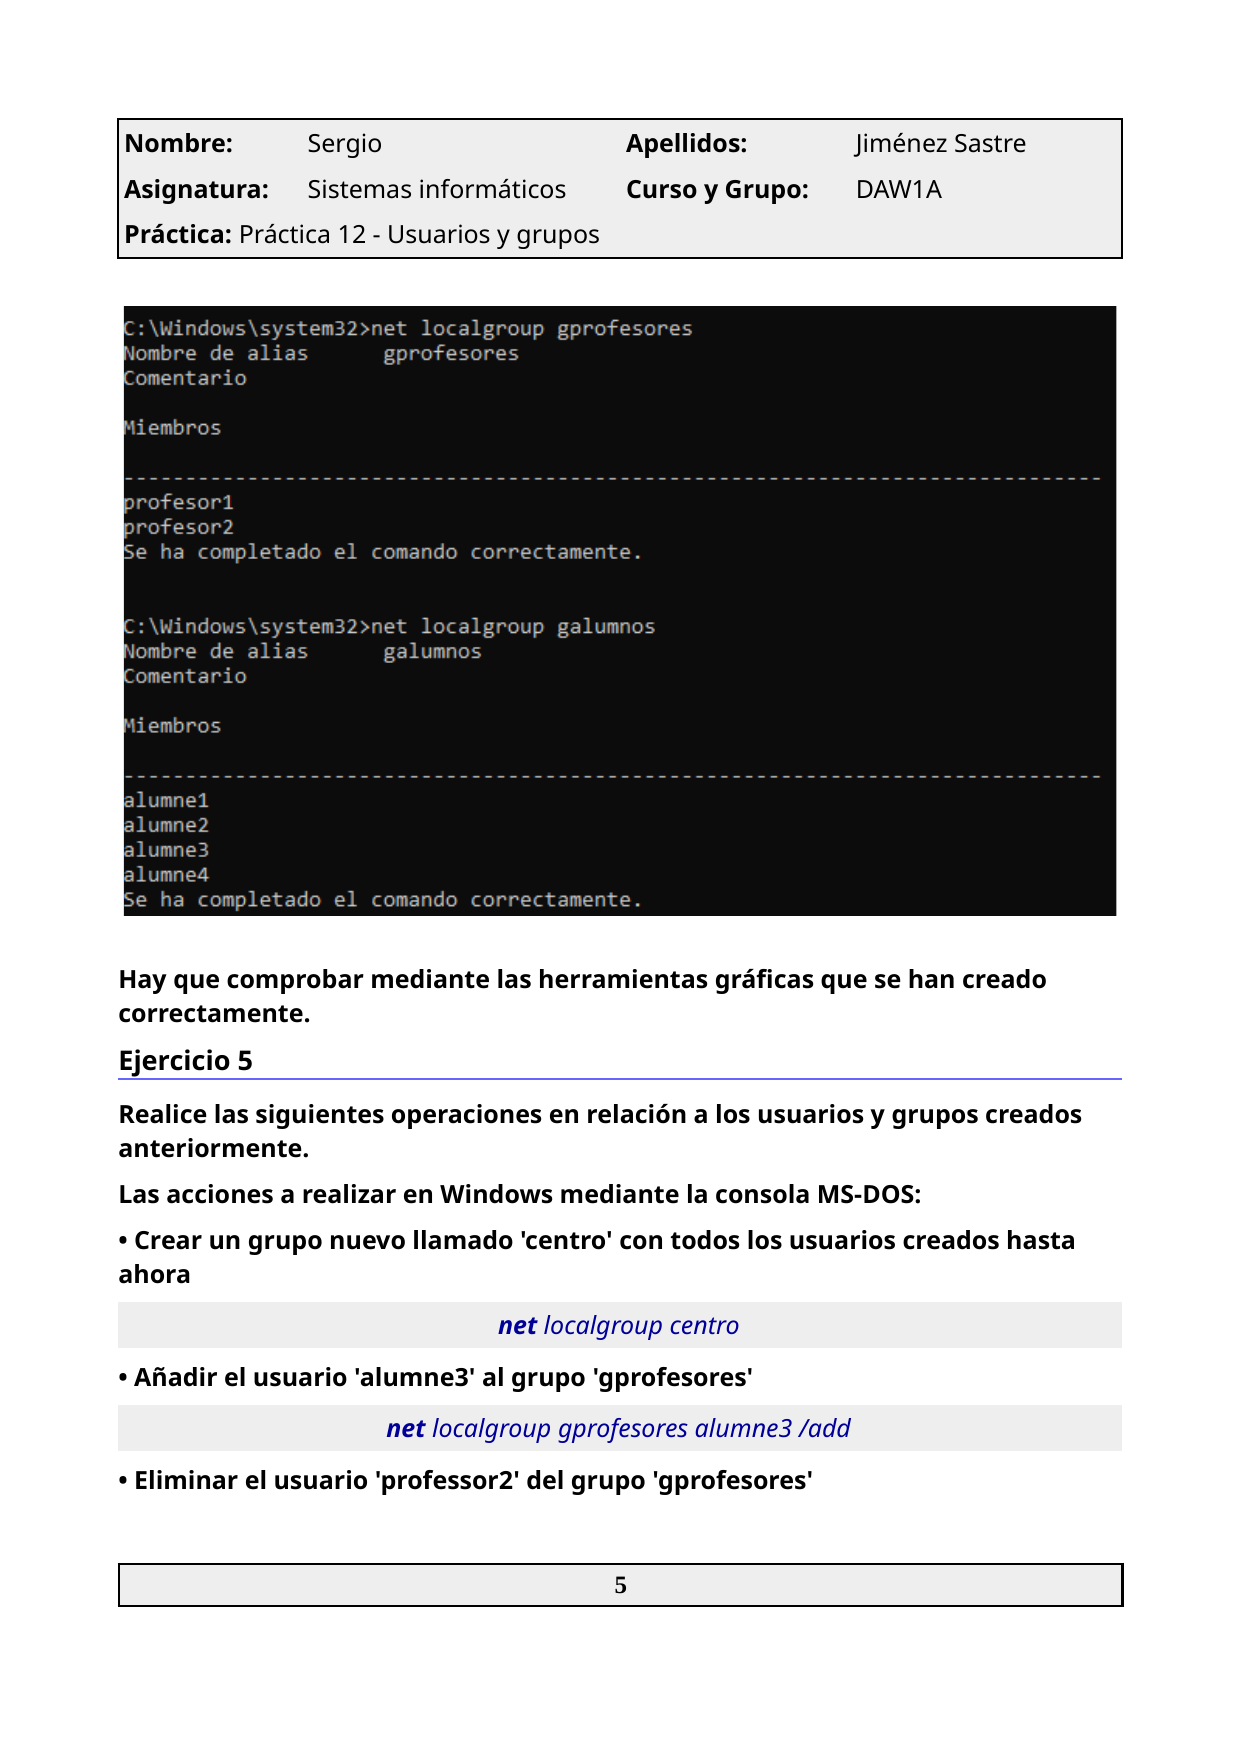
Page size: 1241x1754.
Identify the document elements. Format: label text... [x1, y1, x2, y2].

text Realice las siguientes operaciones en relación a los usuarios y grupos creados anteriormente. [118, 1097, 1122, 1165]
text • Eliminar el usuario 'professor2' del grupo 'gprofesores' [118, 1463, 1122, 1497]
text Ejercicio 5 [118, 1041, 1122, 1078]
text • Crear un grupo nuevo llamado 'centro' con todos los usuarios creados hasta ahora [118, 1222, 1122, 1291]
text Las acciones a realizar en Windows mediante la consola MS-DOS: [118, 1177, 1122, 1211]
picture [123, 306, 1117, 916]
text • Añadir el usuario 'alumne3' al grupo 'gprofesores' [118, 1359, 1122, 1394]
text Hay que comprobar mediante las herramientas gráficas que se han creado correctamente. [118, 962, 1122, 1030]
table_header [118, 301, 1122, 950]
table_header net localgroup centro [118, 1302, 1122, 1348]
table_header net localgroup gprofesores alumne3 /add [118, 1405, 1122, 1451]
table_header [118, 1080, 1122, 1097]
